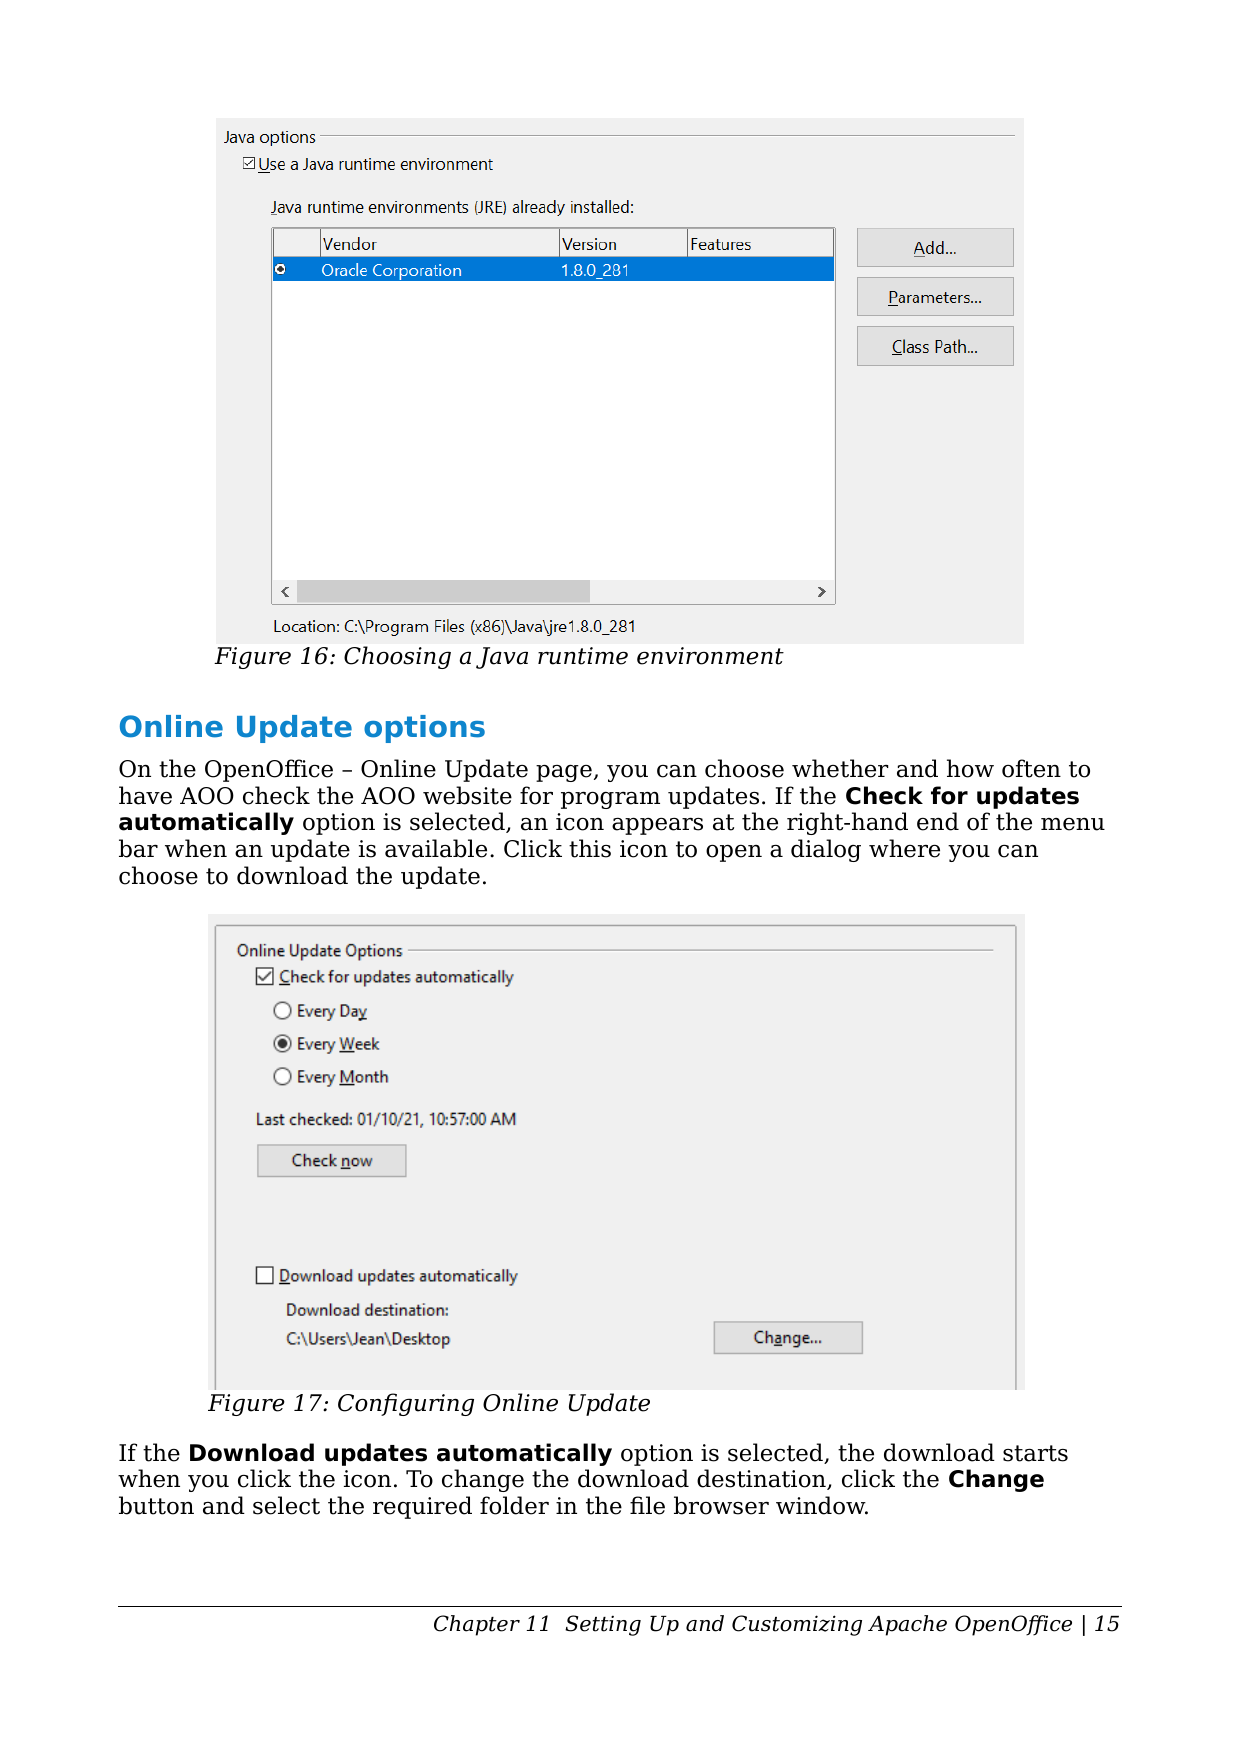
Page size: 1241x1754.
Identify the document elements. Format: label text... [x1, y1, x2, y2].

picture [216, 118, 1024, 644]
subtitle Online Update options [118, 710, 1122, 744]
text On the OpenOffice – Online Update page, you can choose whether and how often to have AOO check the AOO website for program updates. If the Check for updates automatically option is selected, an icon appears at the right-hand end of the menu bar when an update is available. Click this icon to open a dialog where you can choose to download the update. [118, 756, 1122, 889]
text If the Download updates automatically option is selected, the download starts when you click the icon. To change the download destination, click the Change button and select the required folder in the file browser window. [118, 1440, 1122, 1520]
picture [208, 914, 1025, 1390]
text Figure 17: Configuring Online Update [208, 1390, 1025, 1417]
text Figure 16: Choosing a Java runtime environment [215, 643, 1025, 670]
